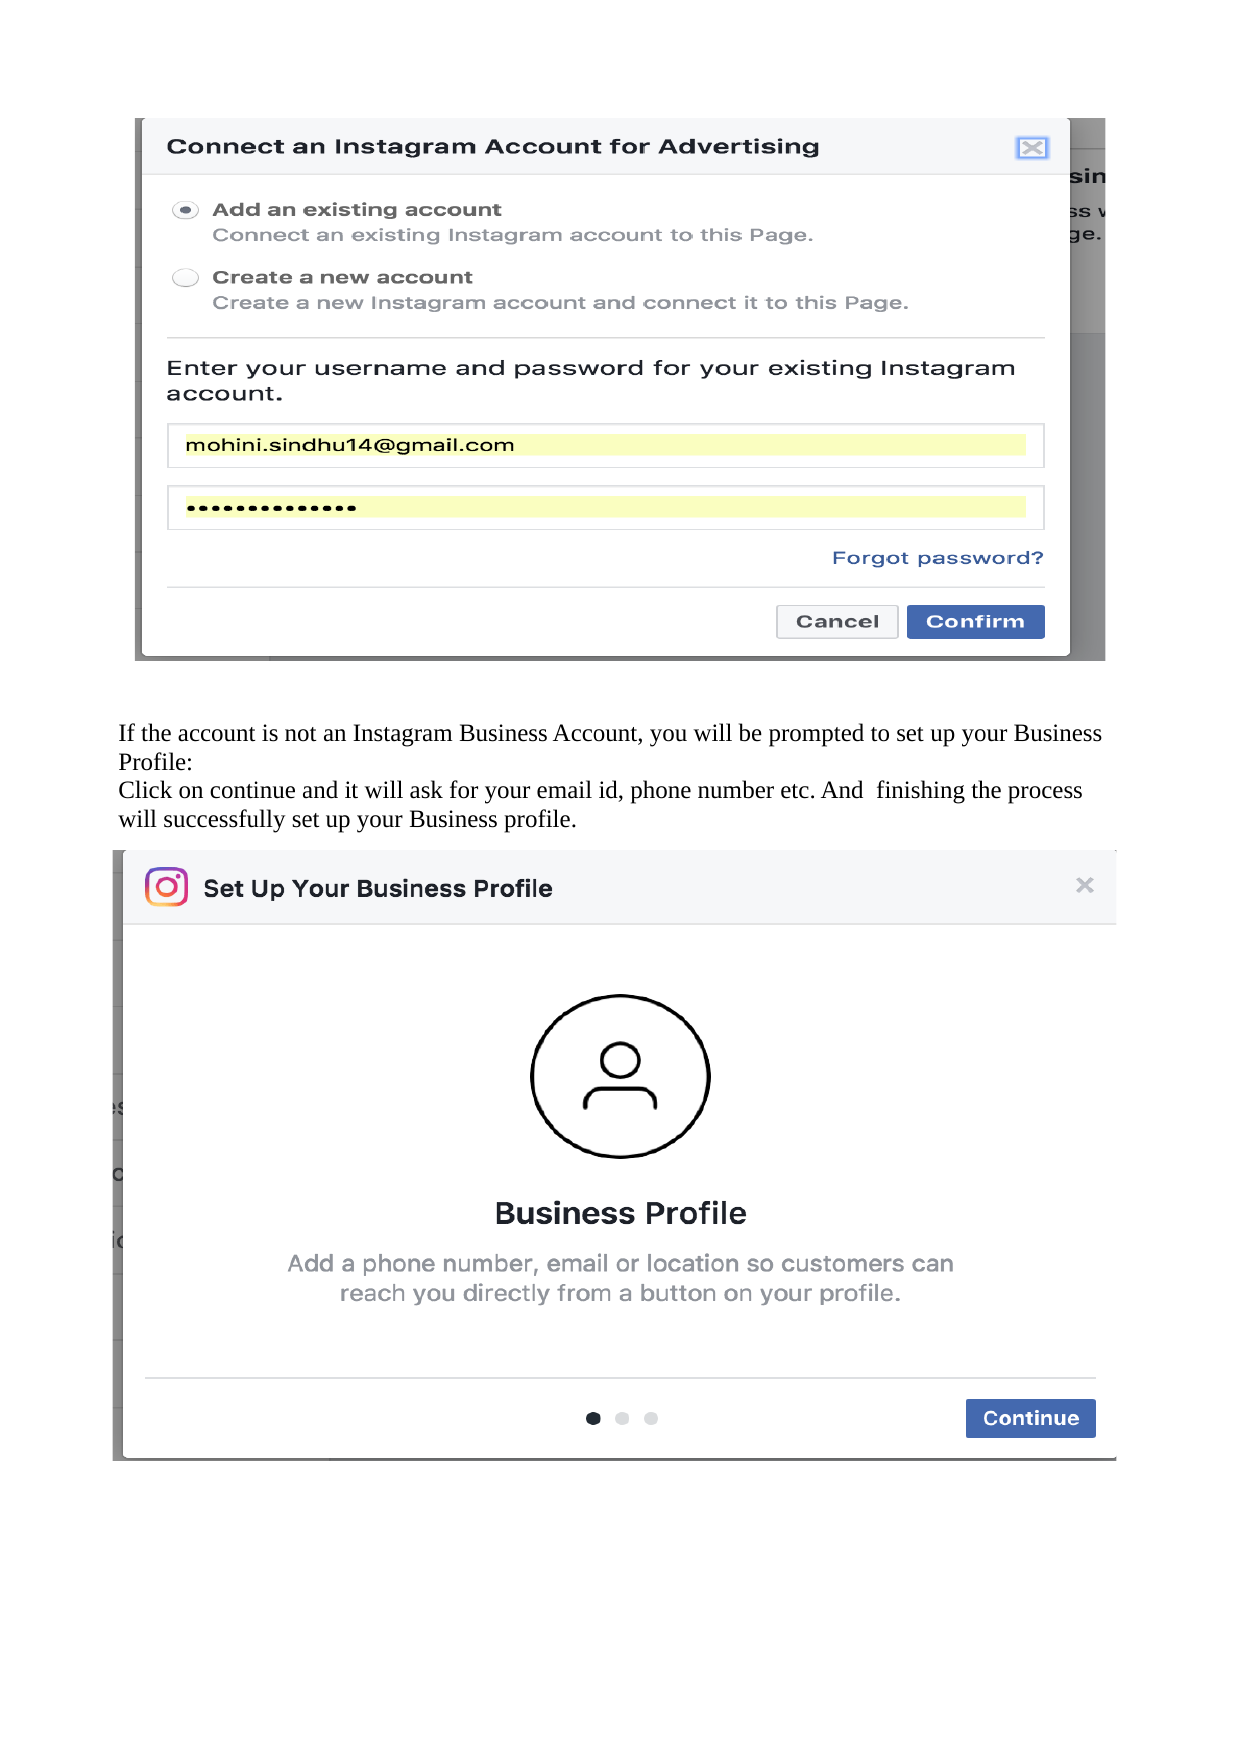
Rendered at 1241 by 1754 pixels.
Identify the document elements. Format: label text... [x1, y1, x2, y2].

text If the account is not an Instagram Business Account, you will be prompted to set up your Business Profile: [118, 718, 1122, 775]
picture [134, 118, 1106, 661]
picture [112, 850, 1117, 1461]
text Click on continue and it will ask for your email id, phone number etc. And finishing the process will successfully set up your Business profile. [118, 775, 1122, 833]
